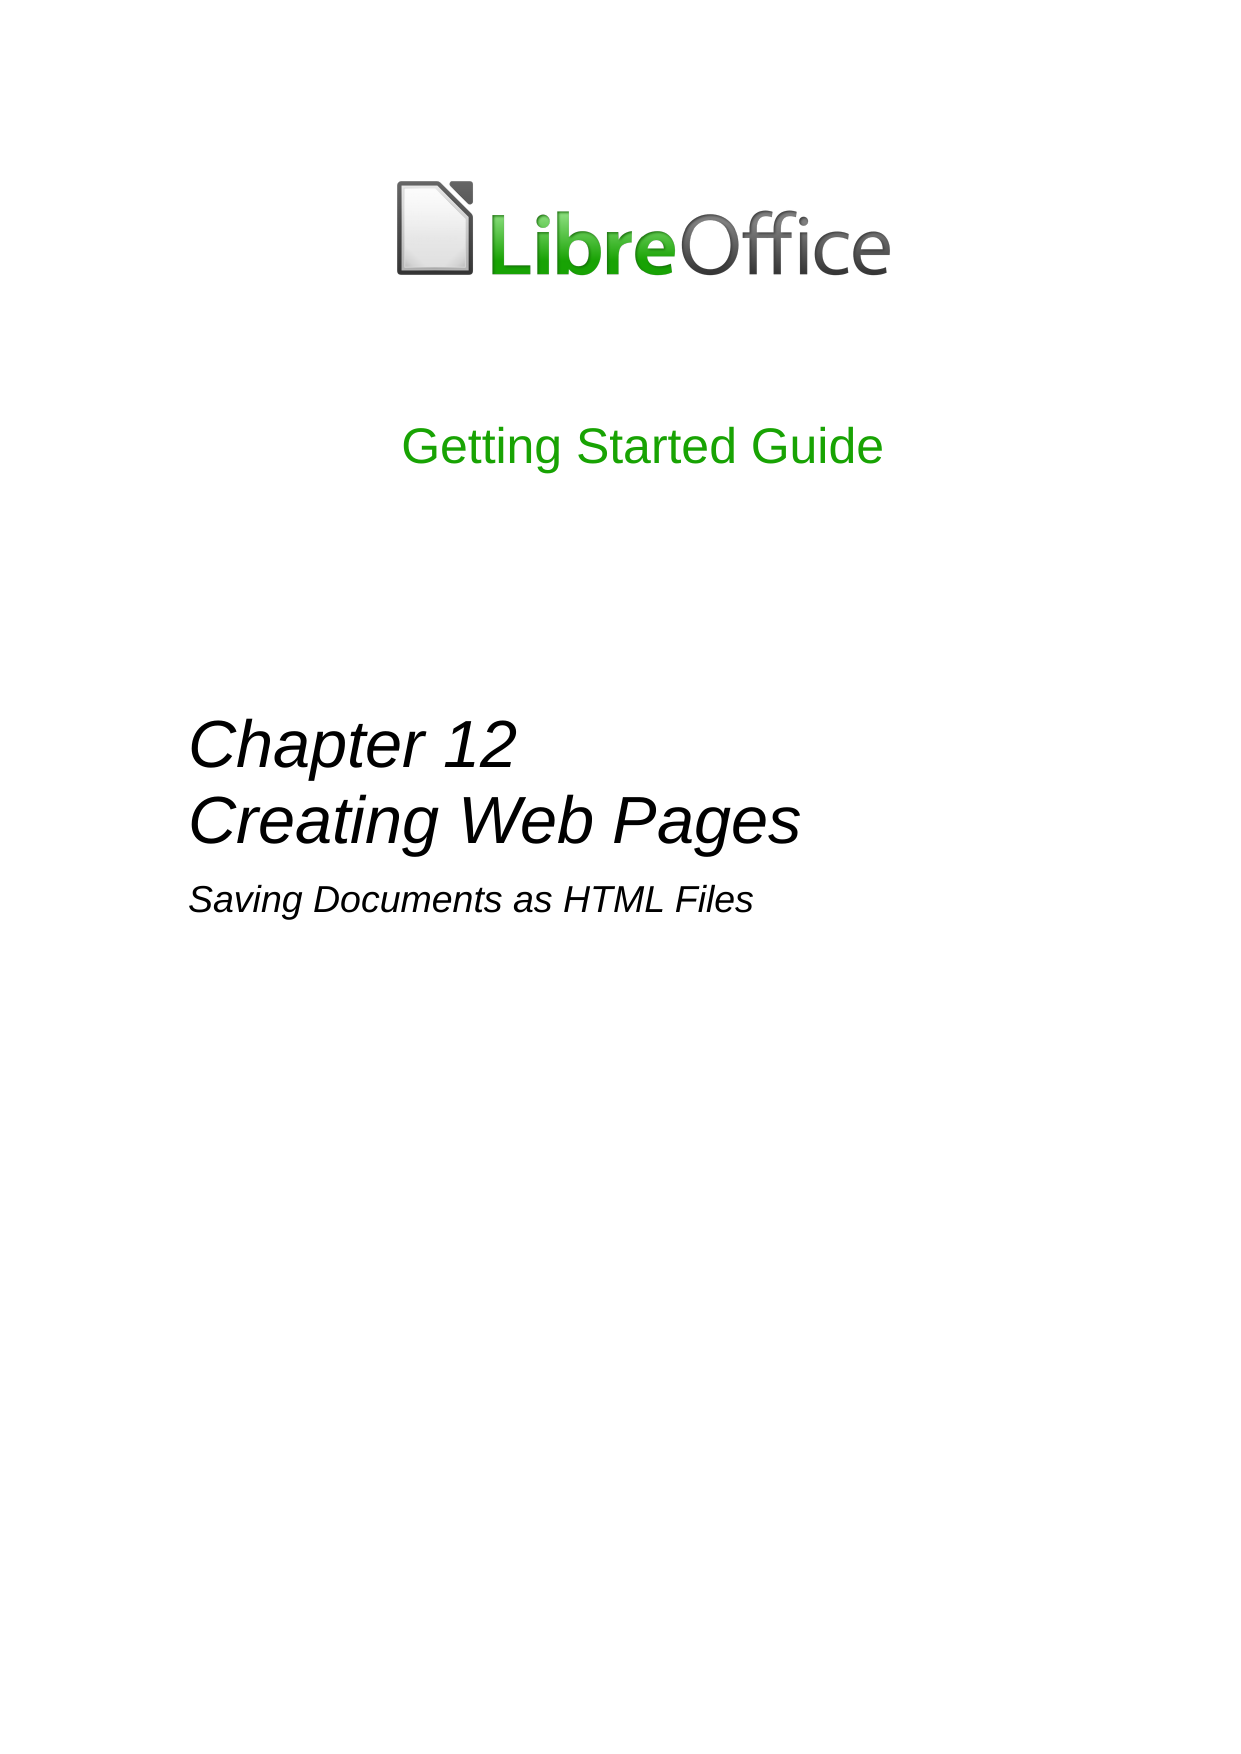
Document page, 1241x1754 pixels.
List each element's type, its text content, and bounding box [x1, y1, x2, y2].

picture [392, 177, 893, 282]
title Chapter 12 Creating Web Pages [188, 705, 1098, 858]
subtitle Saving Documents as HTML Files [188, 877, 1098, 921]
text Getting Started Guide [188, 416, 1098, 474]
